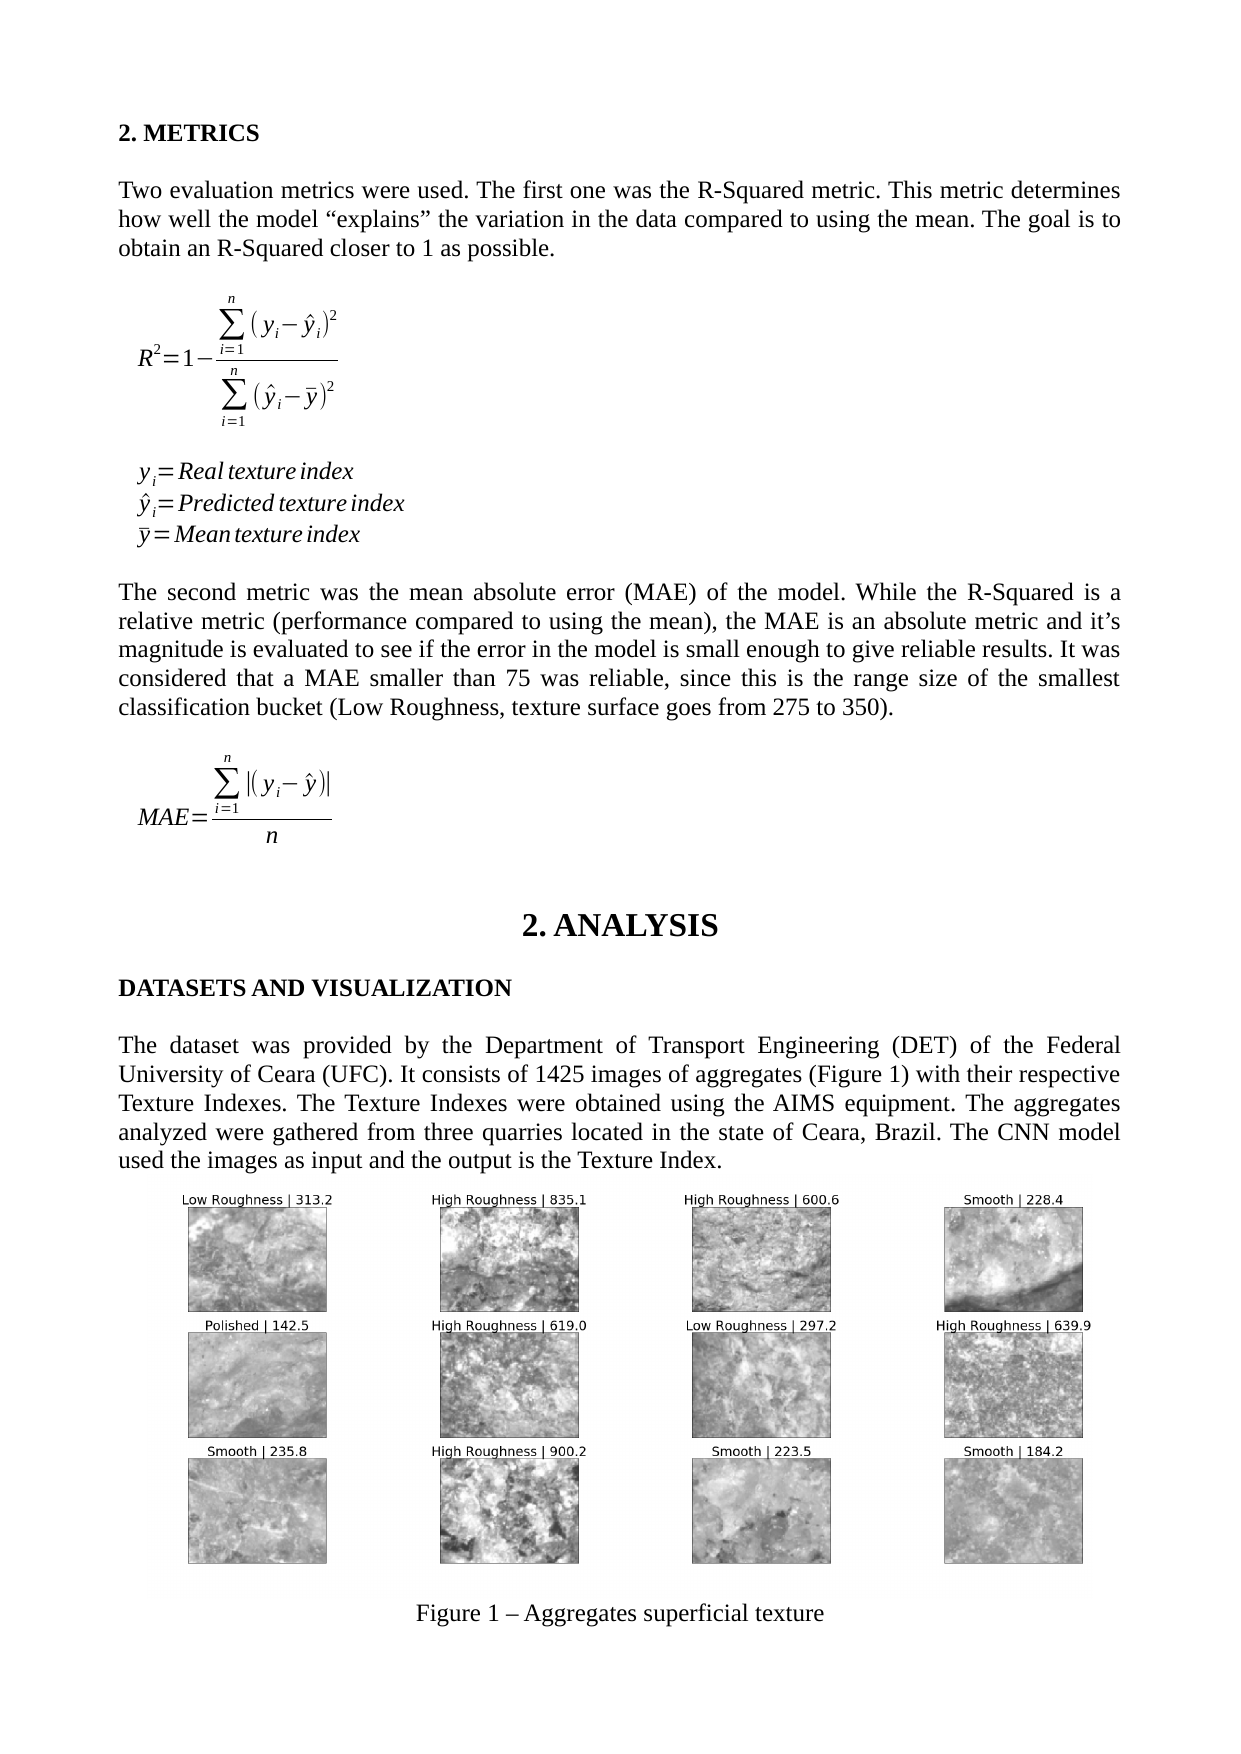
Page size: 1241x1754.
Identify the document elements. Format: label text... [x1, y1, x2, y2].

text DATASETS AND VISUALIZATION [118, 973, 1122, 1002]
text The second metric was the mean absolute error (MAE) of the model. While the R-Squared is a relative metric (performance compared to using the mean), the MAE is an absolute metric and it’s magnitude is evaluated to see if the error in the model is small enough to give reliable results. It was considered that a MAE smaller than 75 was reliable, since this is the range size of the smallest classification bucket (Low Roughness, texture surface goes from 275 to 350). [118, 577, 1122, 721]
text 2. ANALYSIS [118, 906, 1122, 944]
text Figure 1 – Aggregates superficial texture [118, 1174, 1122, 1627]
text The dataset was provided by the Department of Transport Engineering (DET) of the Federal University of Ceara (UFC). It consists of 1425 images of aggregates (Figure 1) with their respective Texture Indexes. The Texture Indexes were obtained using the AIMS equipment. The aggregates analyzed were gathered from three quarries located in the state of Ceara, Brazil. The CNN model used the images as input and the output is the Texture Index. [118, 1030, 1122, 1174]
text Two evaluation metrics were used. The first one was the R-Squared metric. This metric determines how well the model “explains” the variation in the data compared to using the mean. The goal is to obtain an R-Squared closer to 1 as possible. [118, 176, 1122, 262]
text 2. METRICS [118, 118, 1122, 147]
picture [146, 1174, 1094, 1599]
